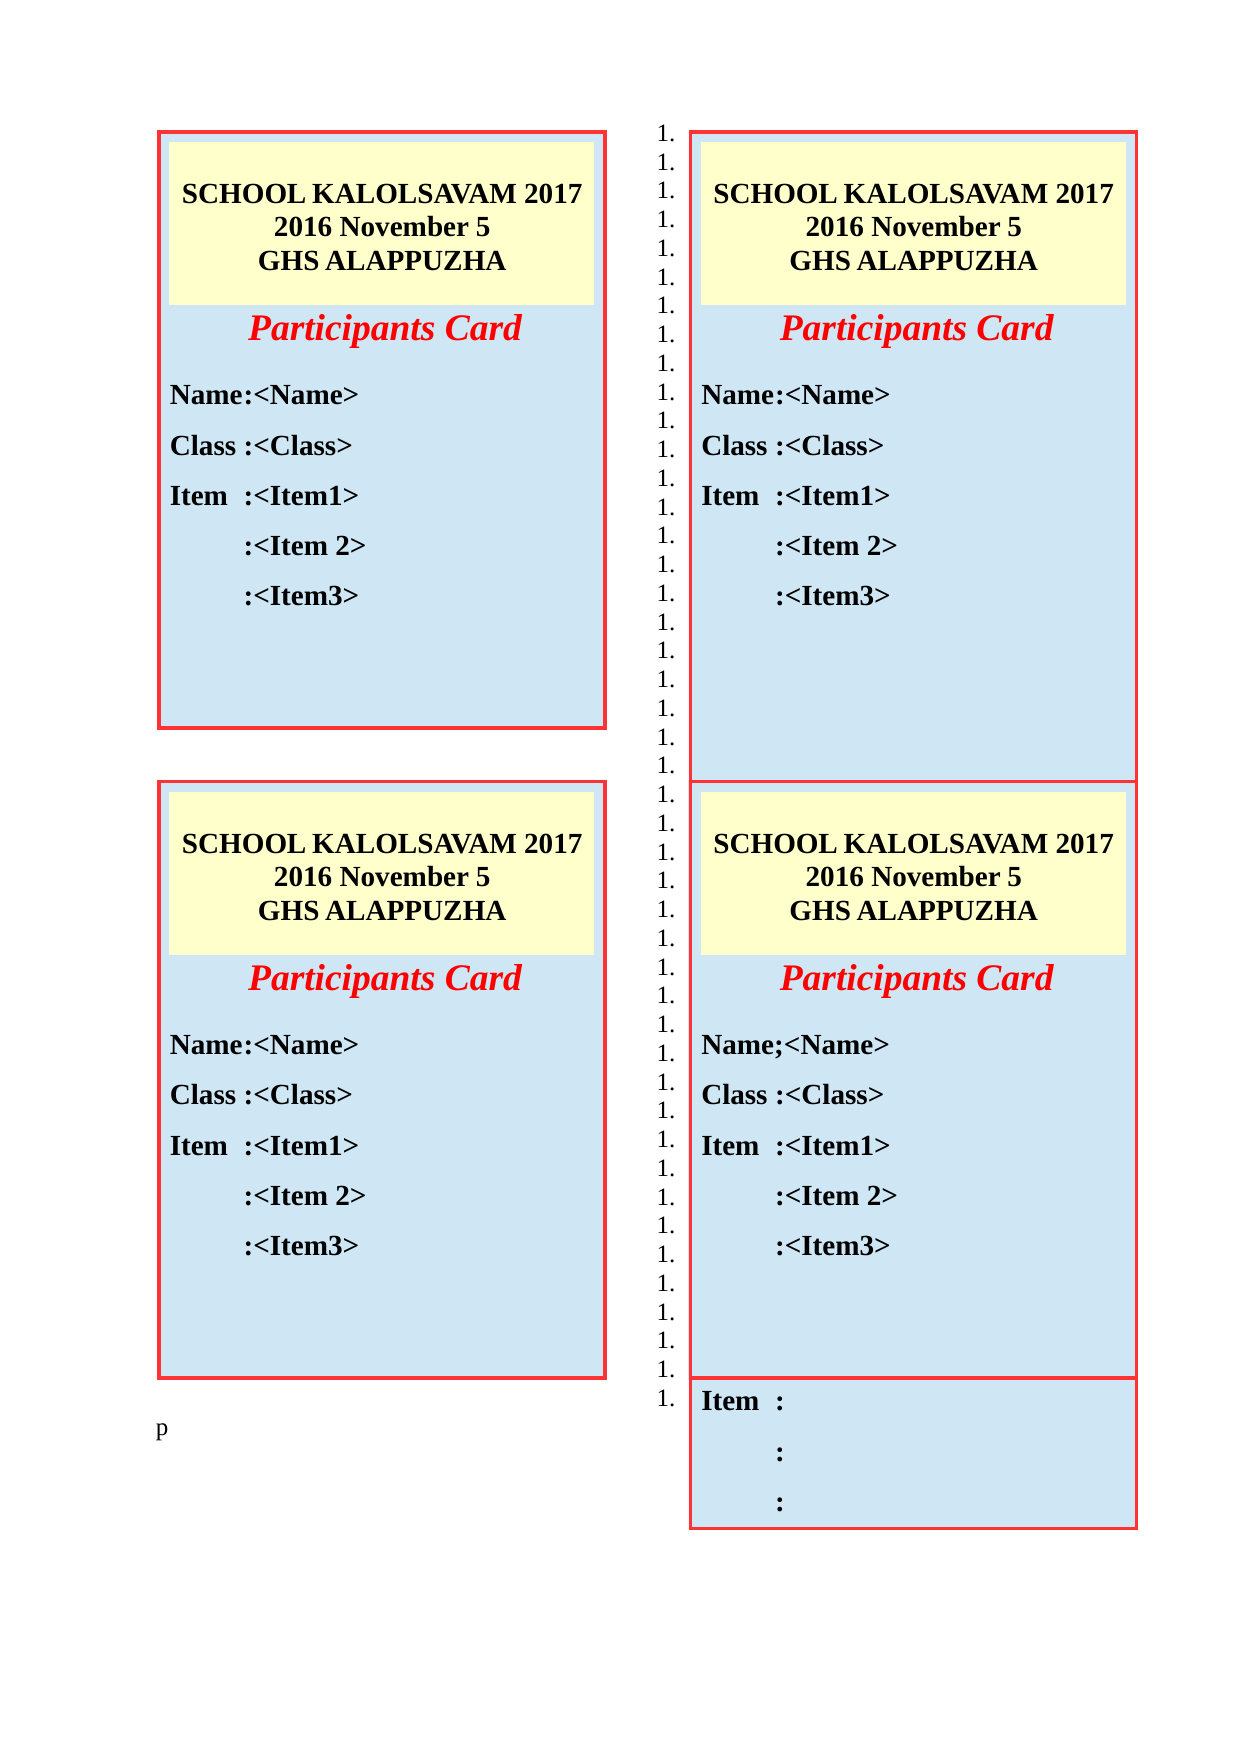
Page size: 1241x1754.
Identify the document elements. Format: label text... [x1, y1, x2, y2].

list 2016 November 5 [701, 209, 1126, 243]
list GHS ALAPPUZHA [701, 893, 1126, 926]
list 2016 November 5 [169, 859, 594, 893]
list Class :<Class> [701, 428, 1126, 461]
list Item :<Item1> [169, 478, 594, 511]
list GHS ALAPPUZHA [169, 243, 594, 277]
list :<Item3> [701, 1228, 1126, 1262]
list Item :<Item1> [701, 478, 1126, 511]
list 2016 November 5 [701, 859, 1126, 893]
list GHS ALAPPUZHA [169, 893, 594, 926]
list GHS ALAPPUZHA [701, 243, 1126, 277]
list SCHOOL KALOLSAVAM 2017 [169, 826, 594, 859]
list SCHOOL KALOLSAVAM 2017 [701, 176, 1126, 209]
list Item :<Item1> [169, 1128, 594, 1161]
list Participants Card [169, 955, 594, 998]
list Name :<Name> [169, 1027, 594, 1061]
list Name :<Name> [701, 377, 1126, 411]
list Name :<Name> [169, 377, 594, 411]
list :<Item3> [701, 578, 1126, 612]
list Class :<Class> [701, 1077, 1126, 1111]
list Item : [701, 1383, 1126, 1417]
list SCHOOL KALOLSAVAM 2017 [169, 176, 594, 209]
list ­p [156, 118, 1122, 1441]
list : [701, 1434, 1126, 1467]
list :<Item 2> [701, 1178, 1126, 1211]
list Participants Card [169, 305, 594, 348]
list Item :<Item1> [701, 1128, 1126, 1161]
list Class :<Class> [169, 428, 594, 461]
list :<Item3> [169, 1228, 594, 1262]
list Class :<Class> [169, 1077, 594, 1111]
list : [701, 1484, 1126, 1518]
list SCHOOL KALOLSAVAM 2017 [701, 826, 1126, 859]
list Participants Card [701, 305, 1126, 348]
list Name;<Name> [701, 1027, 1126, 1061]
list :<Item 2> [701, 528, 1126, 562]
list Participants Card [701, 955, 1126, 998]
list :<Item3> [169, 578, 594, 612]
list :<Item 2> [169, 1178, 594, 1211]
list :<Item 2> [169, 528, 594, 562]
list 2016 November 5 [169, 209, 594, 243]
